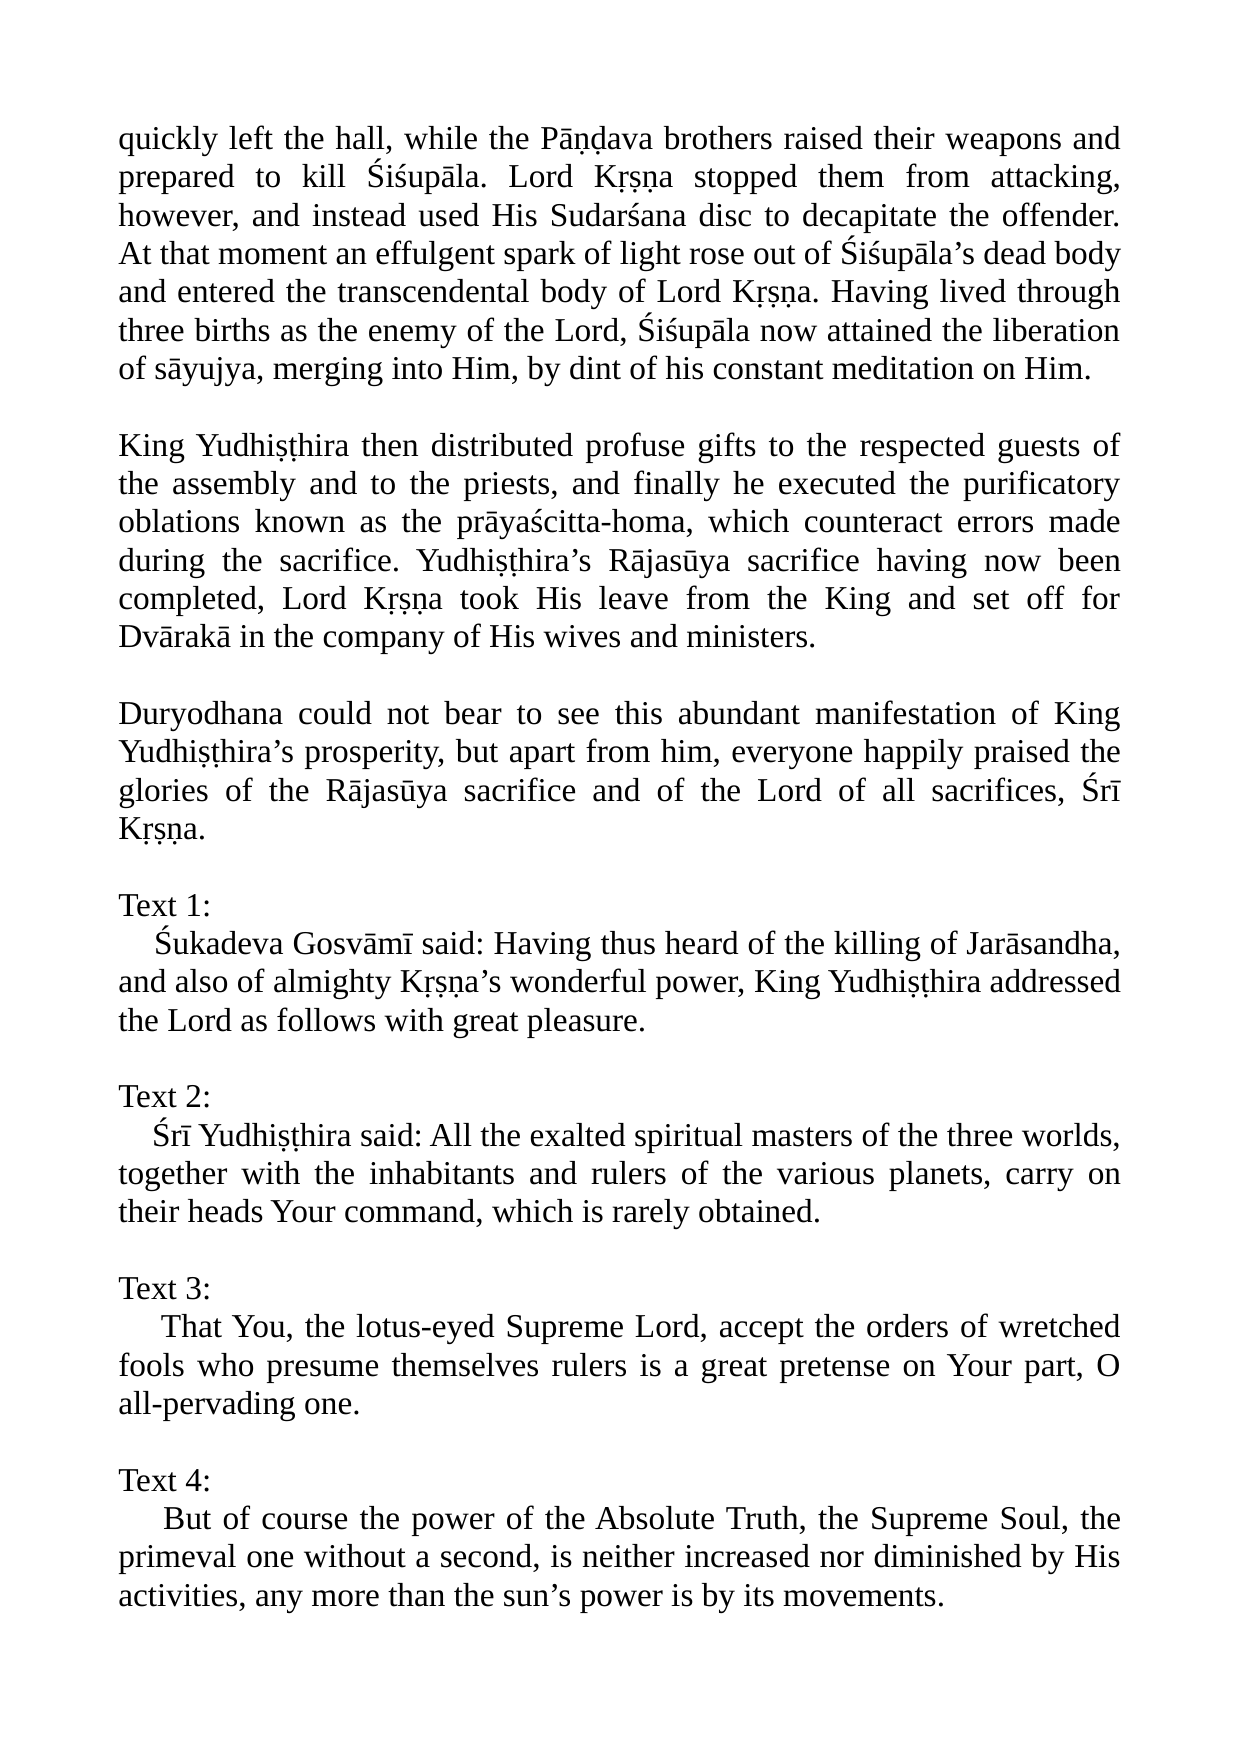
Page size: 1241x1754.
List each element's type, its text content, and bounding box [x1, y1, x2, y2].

text Śrī Yudhiṣṭhira said: All the exalted spiritual masters of the three worlds, together with the inhabitants and rulers of the various planets, carry on their heads Your command, which is rarely obtained. [118, 1115, 1122, 1230]
text Text 1: [118, 885, 1122, 923]
text Duryodhana could not bear to see this abundant manifestation of King Yudhiṣṭhira’s prosperity, but apart from him, everyone happily praised the glories of the Rājasūya sacrifice and of the Lord of all sacrifices, Śrī Kṛṣṇa. [118, 693, 1122, 846]
text Śukadeva Gosvāmī said: Having thus heard of the killing of Jarāsandha, and also of almighty Kṛṣṇa’s wonderful power, King Yudhiṣṭhira addressed the Lord as follows with great pleasure. [118, 923, 1122, 1038]
text Text 4: [118, 1460, 1122, 1498]
text Text 3: [118, 1268, 1122, 1306]
text But of course the power of the Absolute Truth, the Supreme Soul, the primeval one without a second, is neither increased nor diminished by His activities, any more than the sun’s power is by its movements. [118, 1498, 1122, 1613]
text King Yudhiṣṭhira then distributed profuse gifts to the respected guests of the assembly and to the priests, and finally he executed the purificatory oblations known as the prāyaścitta-homa, which counteract errors made during the sacrifice. Yudhiṣṭhira’s Rājasūya sacrifice having now been completed, Lord Kṛṣṇa took His leave from the King and set off for Dvārakā in the company of His wives and ministers. [118, 425, 1122, 655]
text quickly left the hall, while the Pāṇḍava brothers raised their weapons and prepared to kill Śiśupāla. Lord Kṛṣṇa stopped them from attacking, however, and instead used His Sudarśana disc to decapitate the offender. At that moment an effulgent spark of light rose out of Śiśupāla’s dead body and entered the transcendental body of Lord Kṛṣṇa. Having lived through three births as the enemy of the Lord, Śiśupāla now attained the liberation of sāyujya, merging into Him, by dint of his constant meditation on Him. [118, 118, 1122, 386]
text Text 2: [118, 1076, 1122, 1115]
text That You, the lotus-eyed Supreme Lord, accept the orders of wretched fools who presume themselves rulers is a great pretense on Your part, O all-pervading one. [118, 1306, 1122, 1421]
